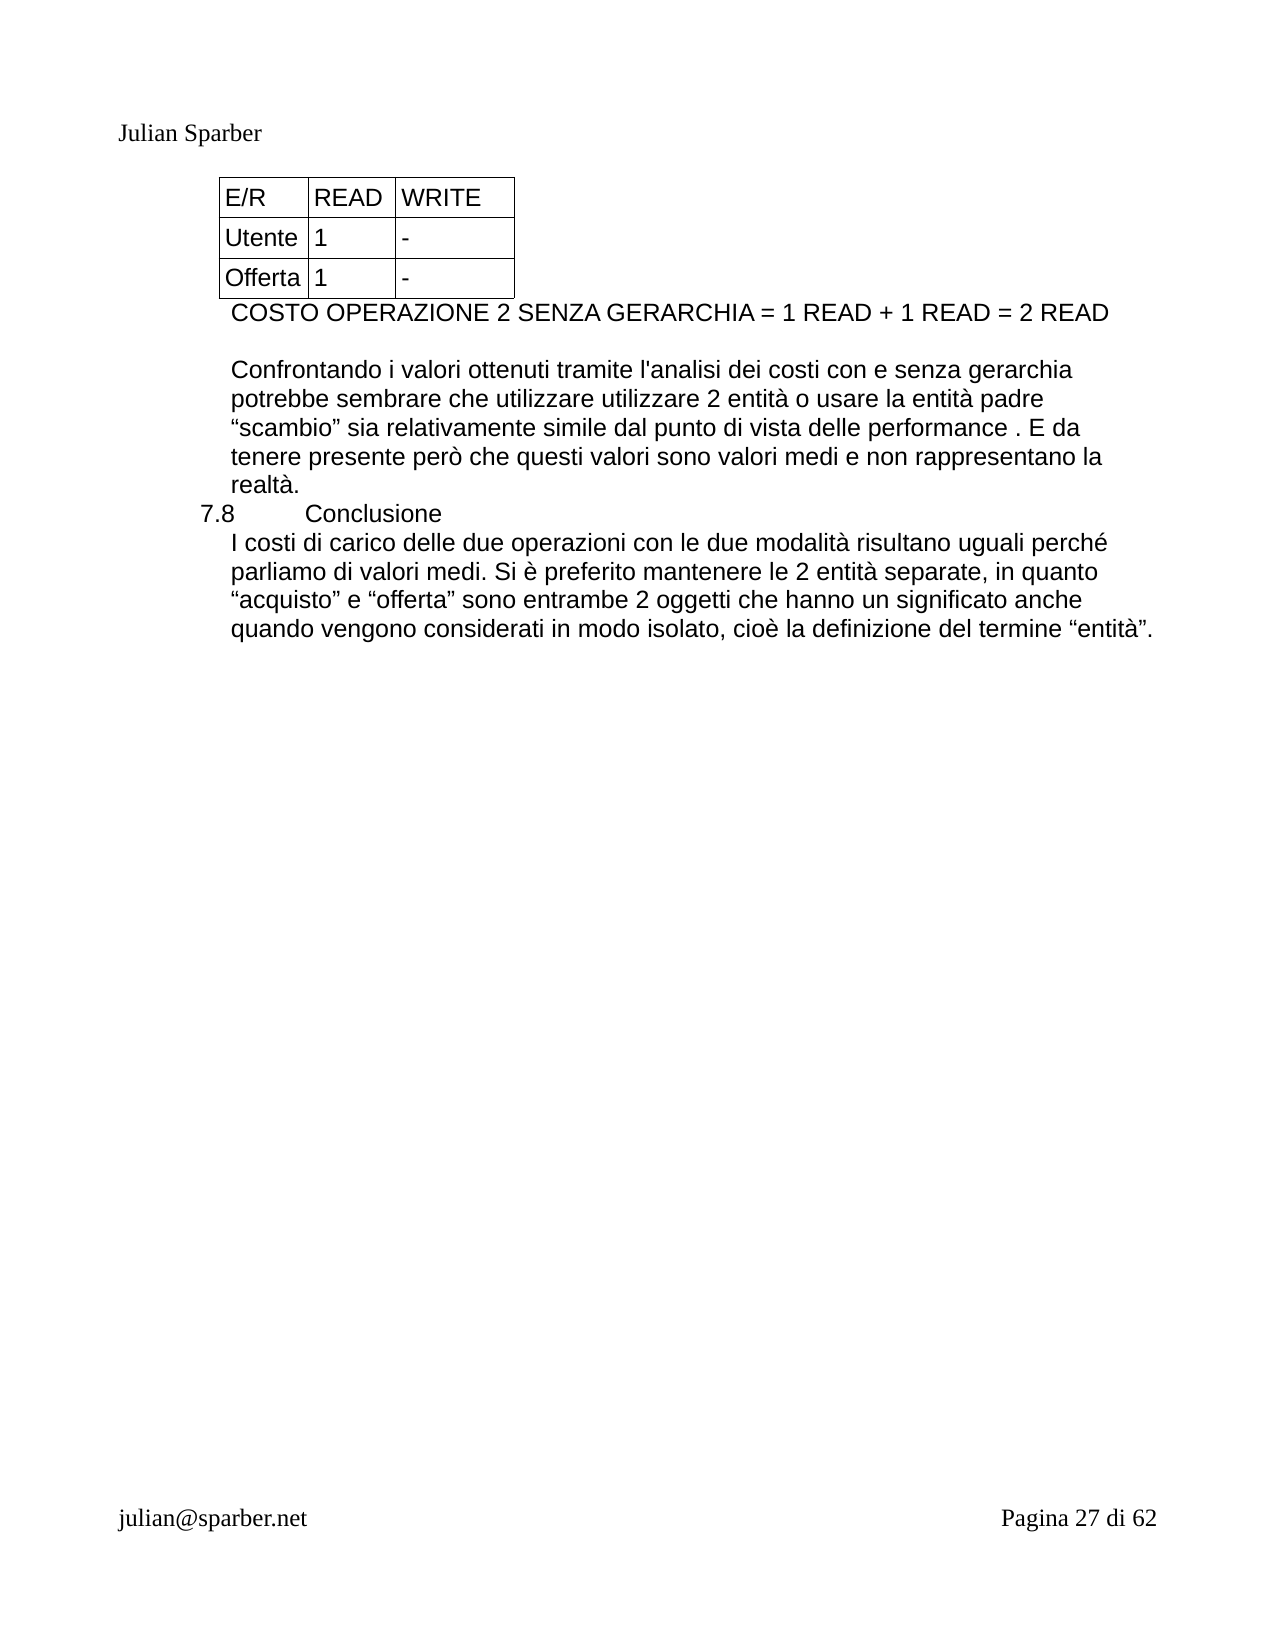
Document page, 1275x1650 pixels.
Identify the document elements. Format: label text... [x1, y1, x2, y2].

table_cell 1 [309, 218, 395, 257]
list COSTO OPERAZIONE 2 SENZA GERARCHIA = 1 READ + 1 READ = 2 READ [193, 298, 1157, 327]
list I costi di carico delle due operazioni con le due modalità risultano uguali perché parliamo di valori medi. Si è preferito mantenere le 2 entità separate, in quanto “acquisto” e “offerta” sono entrambe 2 oggetti che hanno un significato anche quando vengono considerati in modo isolato, cioè la definizione del termine “entità”. [193, 528, 1157, 643]
table_cell Utente [220, 218, 308, 257]
list Conclusione [193, 499, 1157, 528]
table_cell - [396, 218, 514, 257]
table_cell 1 [309, 259, 395, 298]
table_cell Offerta [220, 259, 308, 298]
table_header WRITE [396, 178, 514, 217]
table_header READ [309, 178, 395, 217]
table_cell - [396, 259, 514, 298]
table_header E/R [220, 178, 308, 217]
list Confrontando i valori ottenuti tramite l'analisi dei costi con e senza gerarchia potrebbe sembrare che utilizzare utilizzare 2 entità o usare la entità padre “scambio” sia relativamente simile dal punto di vista delle performance . E da tenere presente però che questi valori sono valori medi e non rappresentano la realtà. [193, 355, 1157, 499]
